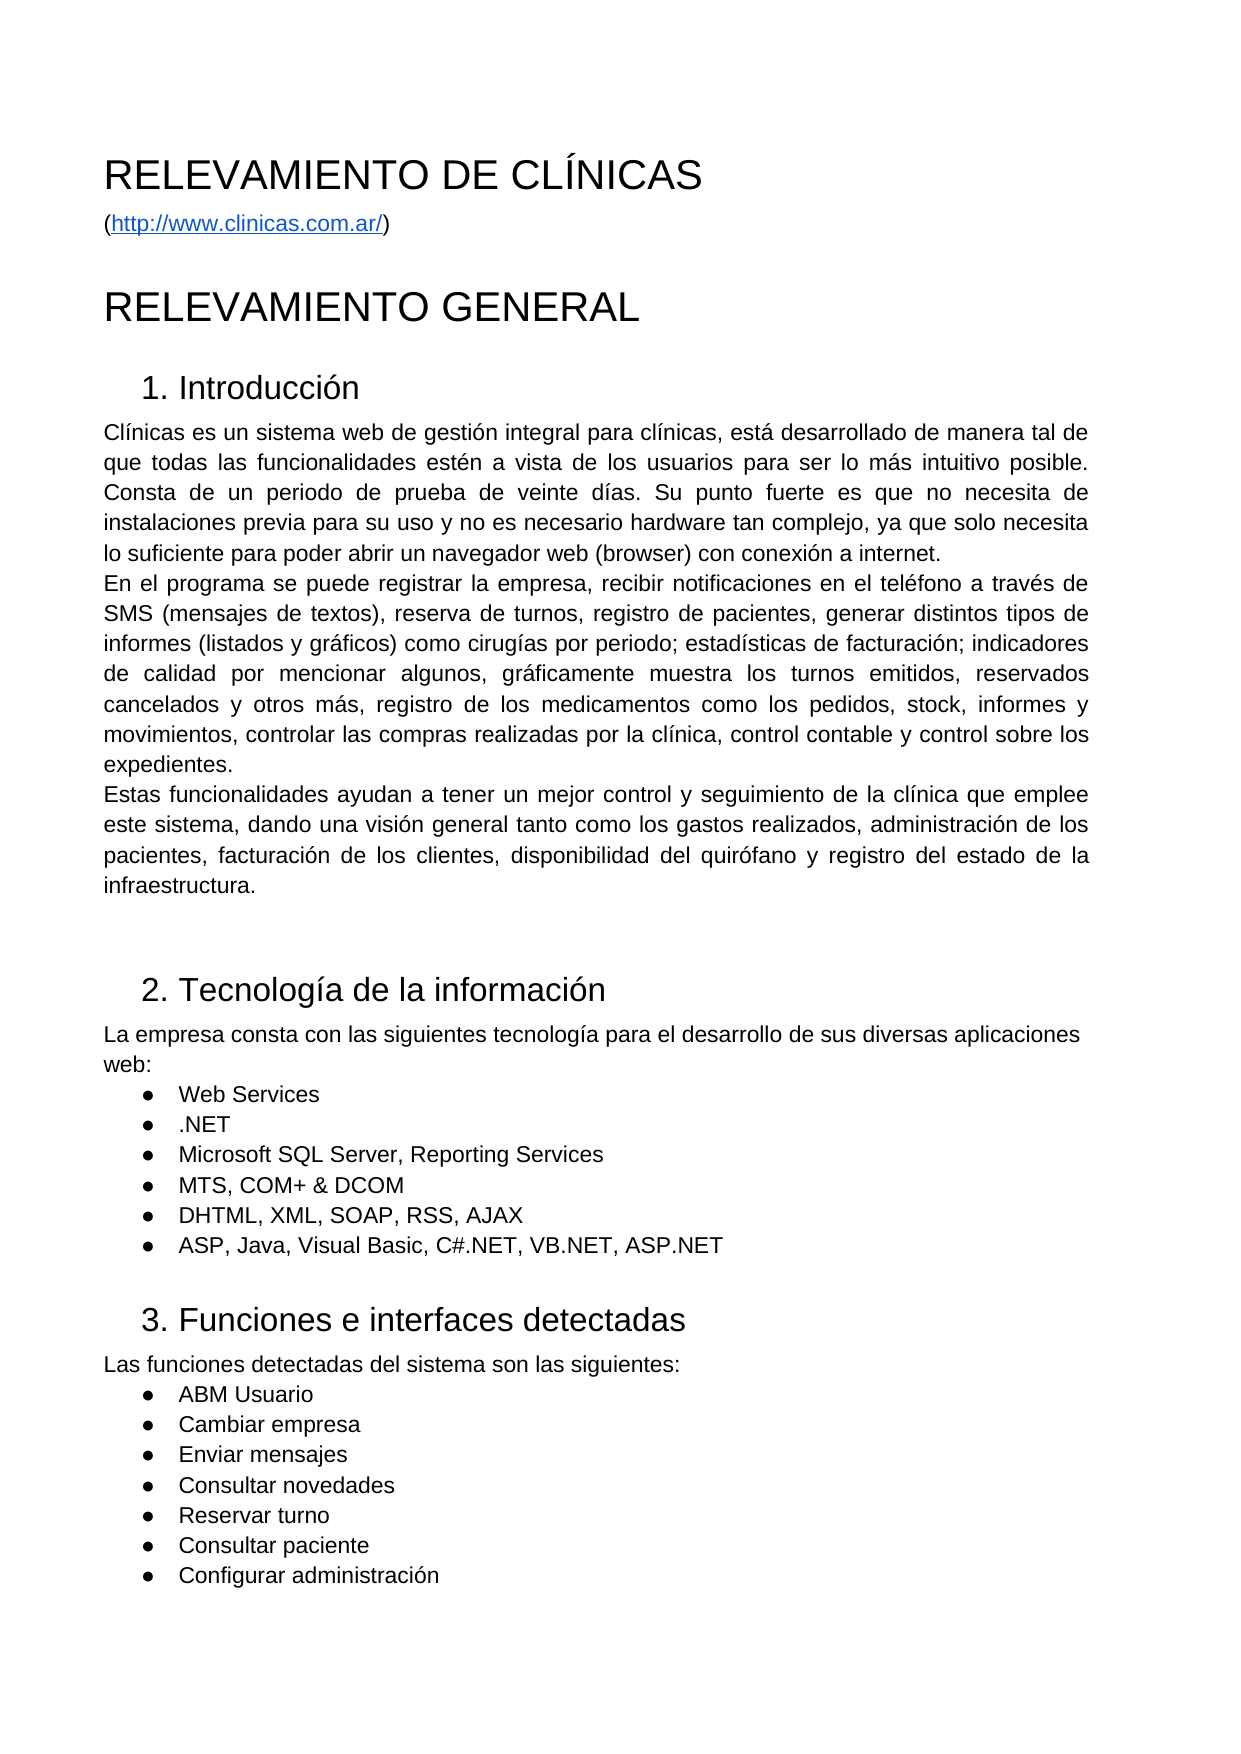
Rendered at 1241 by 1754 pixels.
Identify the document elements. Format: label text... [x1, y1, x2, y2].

list Cambiar empresa [141, 1411, 1090, 1437]
list ABM Usuario [141, 1381, 1090, 1407]
list Web Services [141, 1081, 1090, 1107]
list DHTML, XML, SOAP, RSS, AJAX [141, 1202, 1090, 1228]
text (http://www.clinicas.com.ar/) [103, 210, 1090, 237]
text En el programa se puede registrar la empresa, recibir notificaciones en el teléfono a través de SMS (mensajes de textos), reserva de turnos, registro de pacientes, generar distintos tipos de informes (listados y gráficos) como cirugías por periodo; estadísticas de facturación; indicadores de calidad por mencionar algunos, gráficamente muestra los turnos emitidos, reservados cancelados y otros más, registro de los medicamentos como los pedidos, stock, informes y movimientos, controlar las compras realizadas por la clínica, control contable y control sobre los expedientes. [103, 570, 1090, 777]
subtitle Tecnología de la información [141, 970, 1090, 1008]
list MTS, COM+ & DCOM [141, 1172, 1090, 1198]
list Configurar administración [141, 1562, 1090, 1588]
subtitle Funciones e interfaces detectadas [141, 1300, 1090, 1338]
list Reservar turno [141, 1502, 1090, 1528]
list ASP, Java, Visual Basic, C#.NET, VB.NET, ASP.NET [141, 1232, 1090, 1258]
subtitle RELEVAMIENTO GENERAL [103, 282, 1090, 330]
subtitle Introducción [141, 368, 1090, 406]
list .NET [141, 1111, 1090, 1138]
text Clínicas es un sistema web de gestión integral para clínicas, está desarrollado de manera tal de que todas las funcionalidades estén a vista de los usuarios para ser lo más intuitivo posible. Consta de un periodo de prueba de veinte días. Su punto fuerte es que no necesita de instalaciones previa para su uso y no es necesario hardware tan complejo, ya que solo necesita lo suficiente para poder abrir un navegador web (browser) con conexión a internet. [103, 419, 1090, 566]
list Consultar novedades [141, 1472, 1090, 1498]
text La empresa consta con las siguientes tecnología para el desarrollo de sus diversas aplicaciones web: [103, 1021, 1090, 1077]
list Enviar mensajes [141, 1441, 1090, 1468]
list Microsoft SQL Server, Reporting Services [141, 1141, 1090, 1168]
text Las funciones detectadas del sistema son las siguientes: [103, 1351, 1090, 1377]
text Estas funcionalidades ayudan a tener un mejor control y seguimiento de la clínica que emplee este sistema, dando una visión general tanto como los gastos realizados, administración de los pacientes, facturación de los clientes, disponibilidad del quirófano y registro del estado de la infraestructura. [103, 781, 1090, 898]
subtitle RELEVAMIENTO DE CLÍNICAS [103, 150, 1090, 198]
list Consultar paciente [141, 1532, 1090, 1558]
